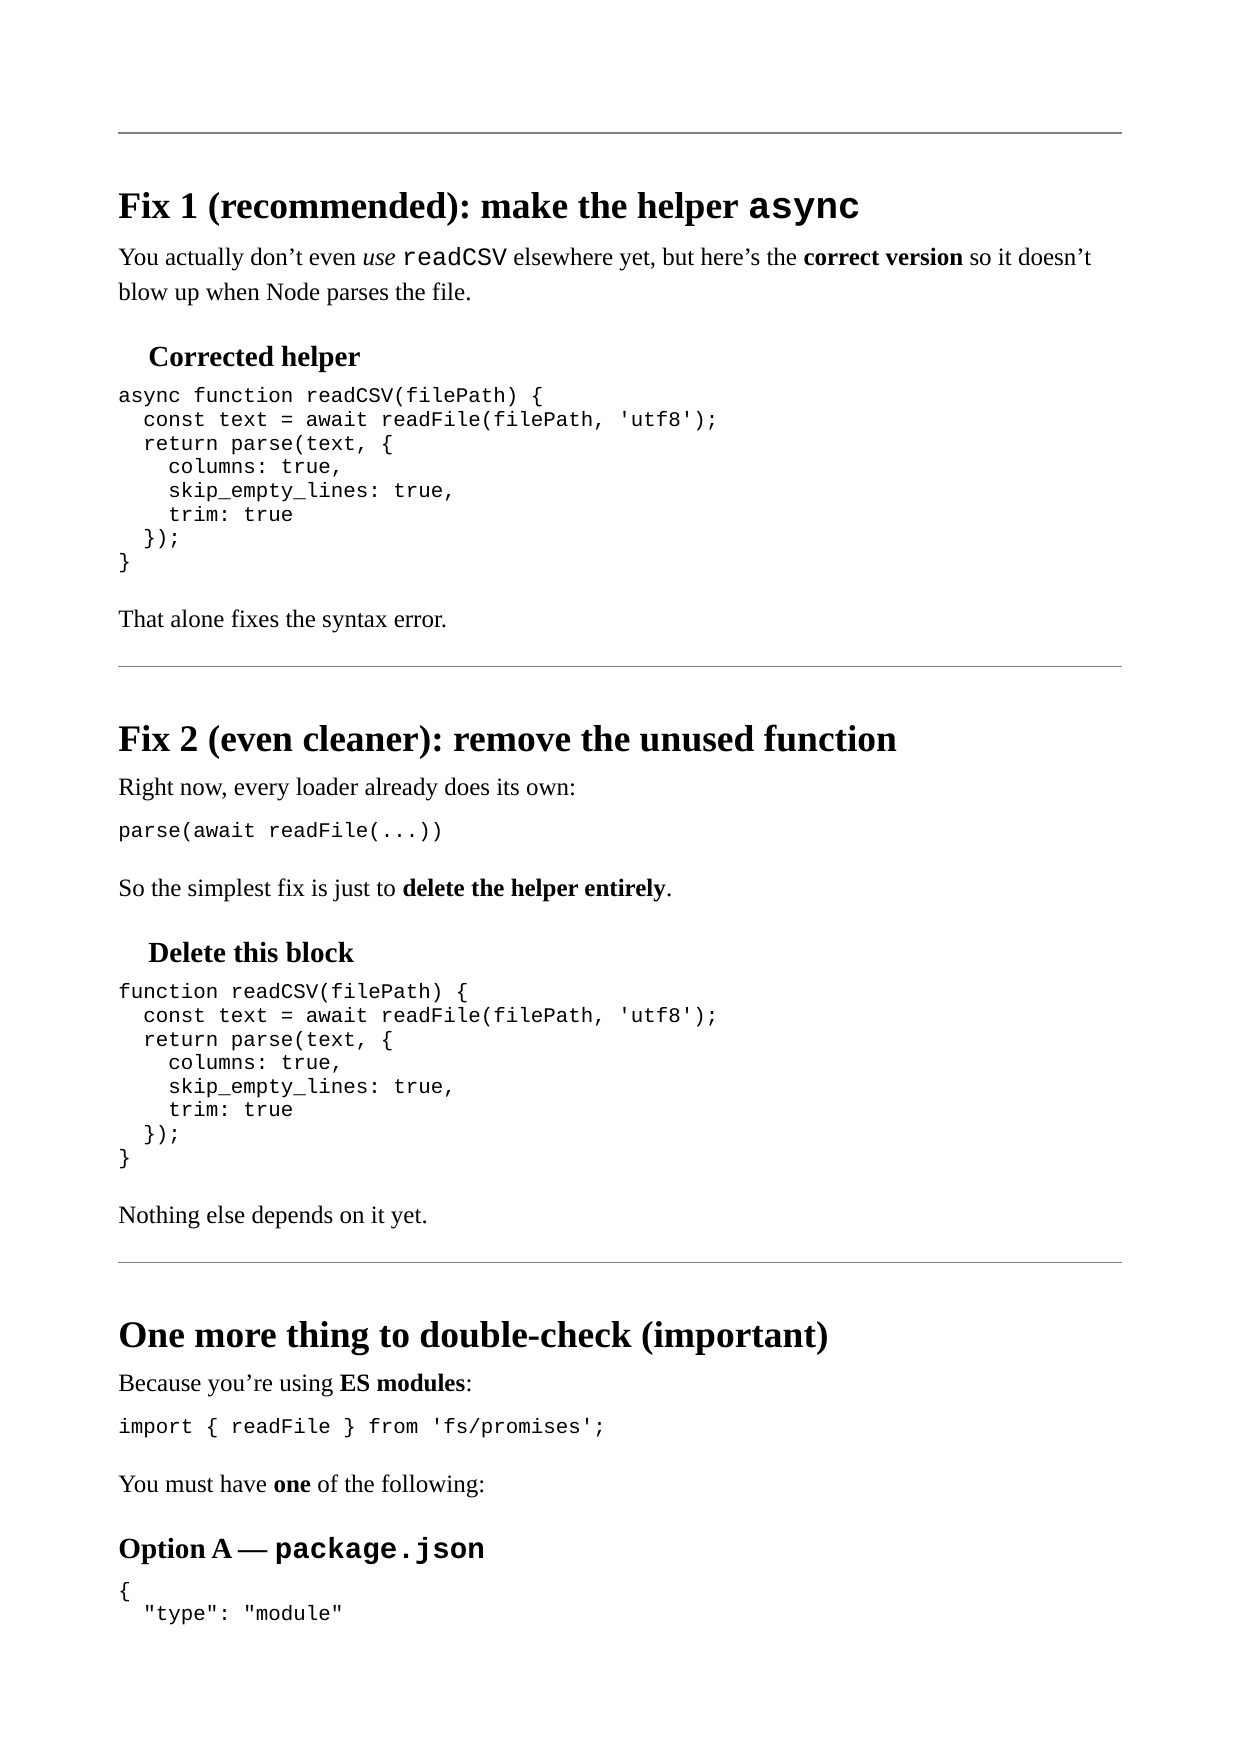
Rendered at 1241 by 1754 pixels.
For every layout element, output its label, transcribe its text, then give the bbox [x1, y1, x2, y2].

text function readCSV(filePath) { [118, 981, 1122, 1005]
text import { readFile } from 'fs/promises'; [118, 1416, 1122, 1439]
text trim: true [118, 503, 1122, 527]
text }); [118, 527, 1122, 551]
text "type": "module" [118, 1603, 1122, 1627]
subtitle Option A — package.json [118, 1531, 1122, 1567]
text You actually don’t even use readCSV elsewhere yet, but here’s the correct version so it doesn’t blow up when Node parses the file. [118, 242, 1122, 306]
text columns: true, [118, 1052, 1122, 1076]
text } [118, 551, 1122, 574]
text return parse(text, { [118, 433, 1122, 456]
text You must have one of the following: [118, 1469, 1122, 1498]
subtitle 🔥 Delete this block [118, 935, 1122, 969]
text const text = await readFile(filePath, 'utf8'); [118, 409, 1122, 433]
text { [118, 1580, 1122, 1603]
text That alone fixes the syntax error. [118, 604, 1122, 633]
text } [118, 1147, 1122, 1170]
text Nothing else depends on it yet. [118, 1200, 1122, 1229]
text skip_empty_lines: true, [118, 1076, 1122, 1099]
text columns: true, [118, 456, 1122, 480]
text const text = await readFile(filePath, 'utf8'); [118, 1005, 1122, 1028]
subtitle Fix 1 (recommended): make the helper async [118, 183, 1122, 229]
text }); [118, 1123, 1122, 1147]
text parse(await readFile(...)) [118, 820, 1122, 843]
text trim: true [118, 1099, 1122, 1123]
text async function readCSV(filePath) { [118, 385, 1122, 409]
text So the simplest fix is just to delete the helper entirely. [118, 873, 1122, 902]
subtitle Fix 2 (even cleaner): remove the unused function [118, 717, 1122, 760]
subtitle One more thing to double-check (important) [118, 1313, 1122, 1356]
text return parse(text, { [118, 1028, 1122, 1052]
text Right now, every loader already does its own: [118, 772, 1122, 801]
subtitle ✅ Corrected helper [118, 339, 1122, 373]
text Because you’re using ES modules: [118, 1368, 1122, 1397]
text skip_empty_lines: true, [118, 480, 1122, 503]
